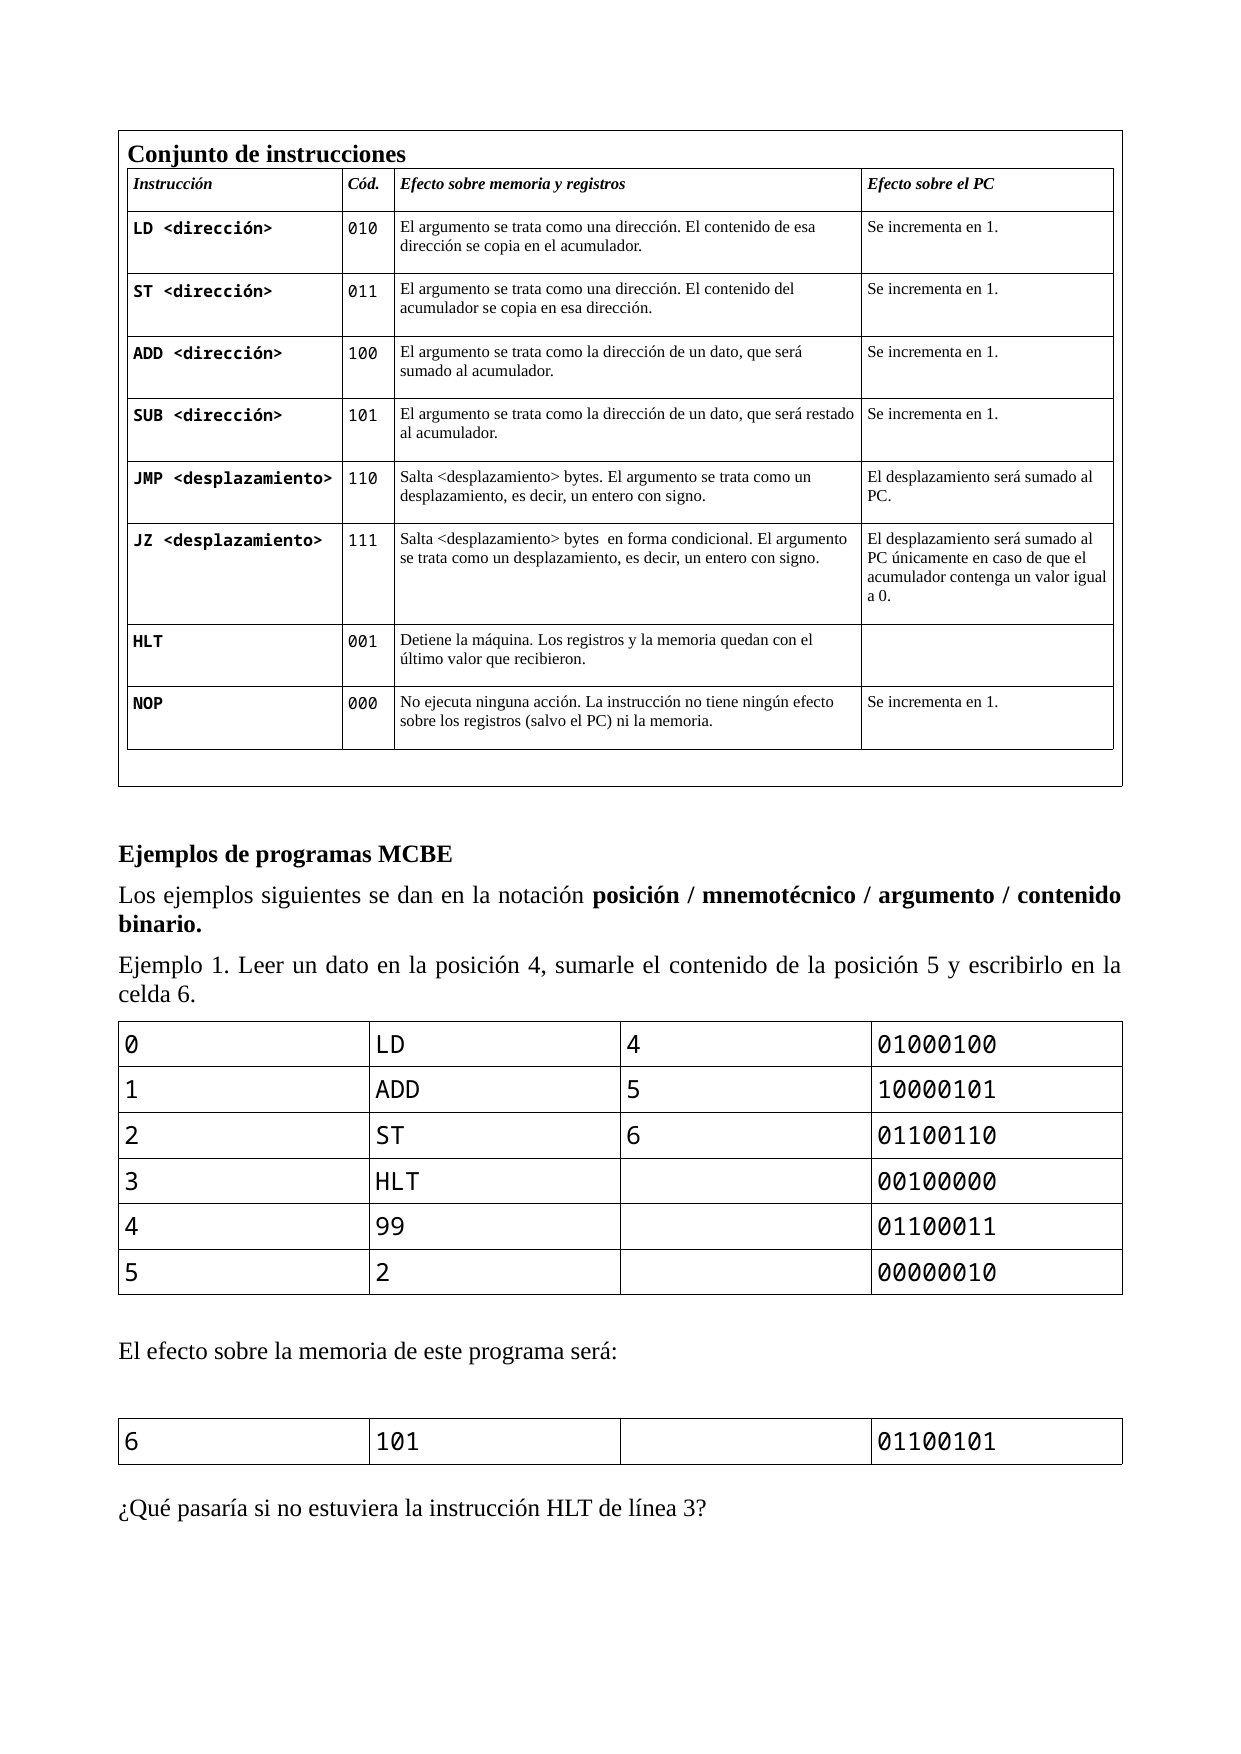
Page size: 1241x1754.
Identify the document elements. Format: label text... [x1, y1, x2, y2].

table_cell 011 [343, 274, 394, 336]
table_cell [621, 1159, 871, 1203]
table_header [621, 1419, 871, 1464]
table_cell 3 [119, 1159, 369, 1203]
table_cell JMP <desplazamiento> [128, 462, 342, 523]
table_header Efecto sobre memoria y registros [395, 169, 861, 211]
table_header Instrucción [128, 169, 342, 211]
table_cell 10000101 [872, 1067, 1122, 1112]
table_header LD [370, 1022, 620, 1066]
table_cell Se incrementa en 1. [862, 687, 1113, 748]
table_cell SUB <dirección> [128, 399, 342, 461]
table_cell LD <dirección> [128, 212, 342, 273]
table_cell Se incrementa en 1. [862, 212, 1113, 273]
table_cell NOP [128, 687, 342, 748]
table_cell 2 [370, 1250, 620, 1294]
table_cell El argumento se trata como la dirección de un dato, que será restado al acumulador. [395, 399, 861, 461]
table_cell 2 [119, 1113, 369, 1157]
table_cell Se incrementa en 1. [862, 337, 1113, 398]
text ¿Qué pasaría si no estuviera la instrucción HLT de línea 3? [118, 1493, 1122, 1521]
table_cell 010 [343, 212, 394, 273]
table_cell Se incrementa en 1. [862, 399, 1113, 461]
table_cell 000 [343, 687, 394, 748]
table_header 101 [370, 1419, 620, 1464]
table_cell Se incrementa en 1. [862, 274, 1113, 336]
table_cell Salta <desplazamiento> bytes. El argumento se trata como un desplazamiento, es decir, un entero con signo. [395, 462, 861, 523]
table_cell JZ <desplazamiento> [128, 524, 342, 624]
table_cell Detiene la máquina. Los registros y la memoria quedan con el último valor que recibieron. [395, 625, 861, 686]
table_cell 001 [343, 625, 394, 686]
table_cell 01100011 [872, 1204, 1122, 1249]
table_cell 1 [119, 1067, 369, 1112]
table_cell No ejecuta ninguna acción. La instrucción no tiene ningún efecto sobre los registros (salvo el PC) ni la memoria. [395, 687, 861, 748]
table_cell El argumento se trata como una dirección. El contenido de esa dirección se copia en el acumulador. [395, 212, 861, 273]
table_cell 5 [621, 1067, 871, 1112]
table_cell [621, 1204, 871, 1249]
table_cell ST <dirección> [128, 274, 342, 336]
text Los ejemplos siguientes se dan en la notación posición / mnemotécnico / argumento / contenido binario. [118, 881, 1122, 938]
table_cell 99 [370, 1204, 620, 1249]
table_cell [621, 1250, 871, 1294]
table_cell HLT [370, 1159, 620, 1203]
table_header 0 [119, 1022, 369, 1066]
table_cell 00000010 [872, 1250, 1122, 1294]
table_cell Salta <desplazamiento> bytes en forma condicional. El argumento se trata como un desplazamiento, es decir, un entero con signo. [395, 524, 861, 624]
table_header 4 [621, 1022, 871, 1066]
text El efecto sobre la memoria de este programa será: [118, 1336, 1122, 1364]
table_cell 4 [119, 1204, 369, 1249]
table_cell 100 [343, 337, 394, 398]
table_header Cód. [343, 169, 394, 211]
table_cell 00100000 [872, 1159, 1122, 1203]
table_header 01000100 [872, 1022, 1122, 1066]
table_cell HLT [128, 625, 342, 686]
table_cell [862, 625, 1113, 686]
table_cell El argumento se trata como la dirección de un dato, que será sumado al acumulador. [395, 337, 861, 398]
table_cell 5 [119, 1250, 369, 1294]
table_cell 6 [621, 1113, 871, 1157]
table_cell 110 [343, 462, 394, 523]
table_cell ST [370, 1113, 620, 1157]
table_cell ADD [370, 1067, 620, 1112]
table_header 6 [119, 1419, 369, 1464]
table_cell El desplazamiento será sumado al PC únicamente en caso de que el acumulador contenga un valor igual a 0. [862, 524, 1113, 624]
text Ejemplos de programas MCBE [118, 839, 1122, 868]
table_cell 101 [343, 399, 394, 461]
table_cell 111 [343, 524, 394, 624]
text Conjunto de instrucciones [127, 139, 1113, 168]
table_header Efecto sobre el PC [862, 169, 1113, 211]
table_cell ADD <dirección> [128, 337, 342, 398]
table_header 01100101 [872, 1419, 1122, 1464]
table_cell El desplazamiento será sumado al PC. [862, 462, 1113, 523]
text Ejemplo 1. Leer un dato en la posición 4, sumarle el contenido de la posición 5 y escribirlo en la celda 6. [118, 951, 1122, 1008]
table_cell 01100110 [872, 1113, 1122, 1157]
table_cell El argumento se trata como una dirección. El contenido del acumulador se copia en esa dirección. [395, 274, 861, 336]
